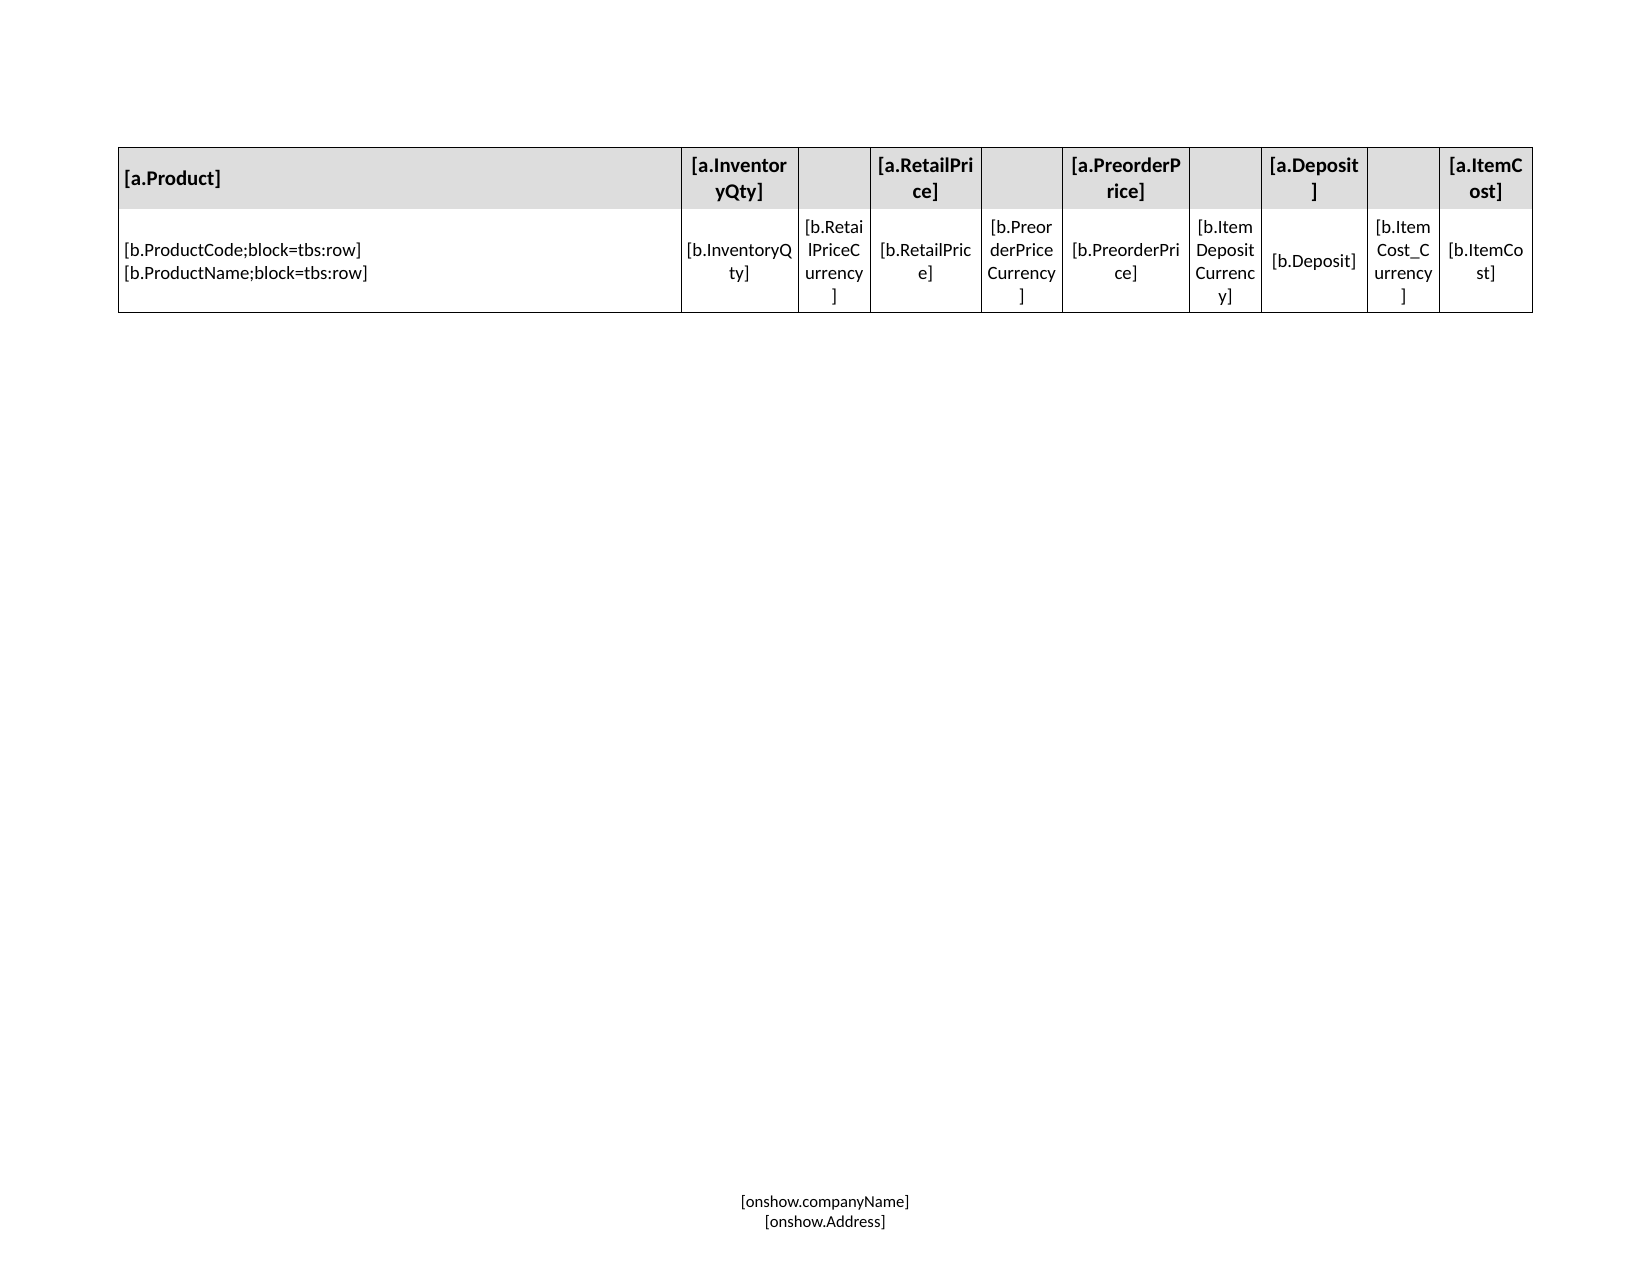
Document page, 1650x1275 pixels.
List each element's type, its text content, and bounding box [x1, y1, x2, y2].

table_header [a.ItemCost] [1440, 148, 1532, 209]
table_header [982, 148, 1062, 209]
table_header [a.PreorderPrice] [1063, 148, 1189, 209]
table_header [a.Product] [119, 148, 681, 209]
table_header [a.InventoryQty] [682, 148, 798, 209]
table_cell [b.Deposit] [1262, 209, 1367, 312]
table_cell [b.ItemCost] [1440, 209, 1532, 312]
table_header [a.RetailPrice] [871, 148, 981, 209]
table_cell [b.PreorderPriceCurrency] [982, 209, 1062, 312]
table_cell [b.PreorderPrice] [1063, 209, 1189, 312]
table_cell [b.ItemDepositCurrency] [1190, 209, 1261, 312]
table_cell [b.ItemCost_Currency] [1368, 209, 1439, 312]
table_header [a.Deposit] [1262, 148, 1367, 209]
table_header [1368, 148, 1439, 209]
table_cell [b.RetailPrice] [871, 209, 981, 312]
table_cell [b.ProductCode;block=tbs:row] [b.ProductName;block=tbs:row] [119, 209, 681, 312]
table_cell [b.InventoryQty] [682, 209, 798, 312]
table_cell [b.RetailPriceCurrency] [799, 209, 870, 312]
table_header [799, 148, 870, 209]
table_header [1190, 148, 1261, 209]
